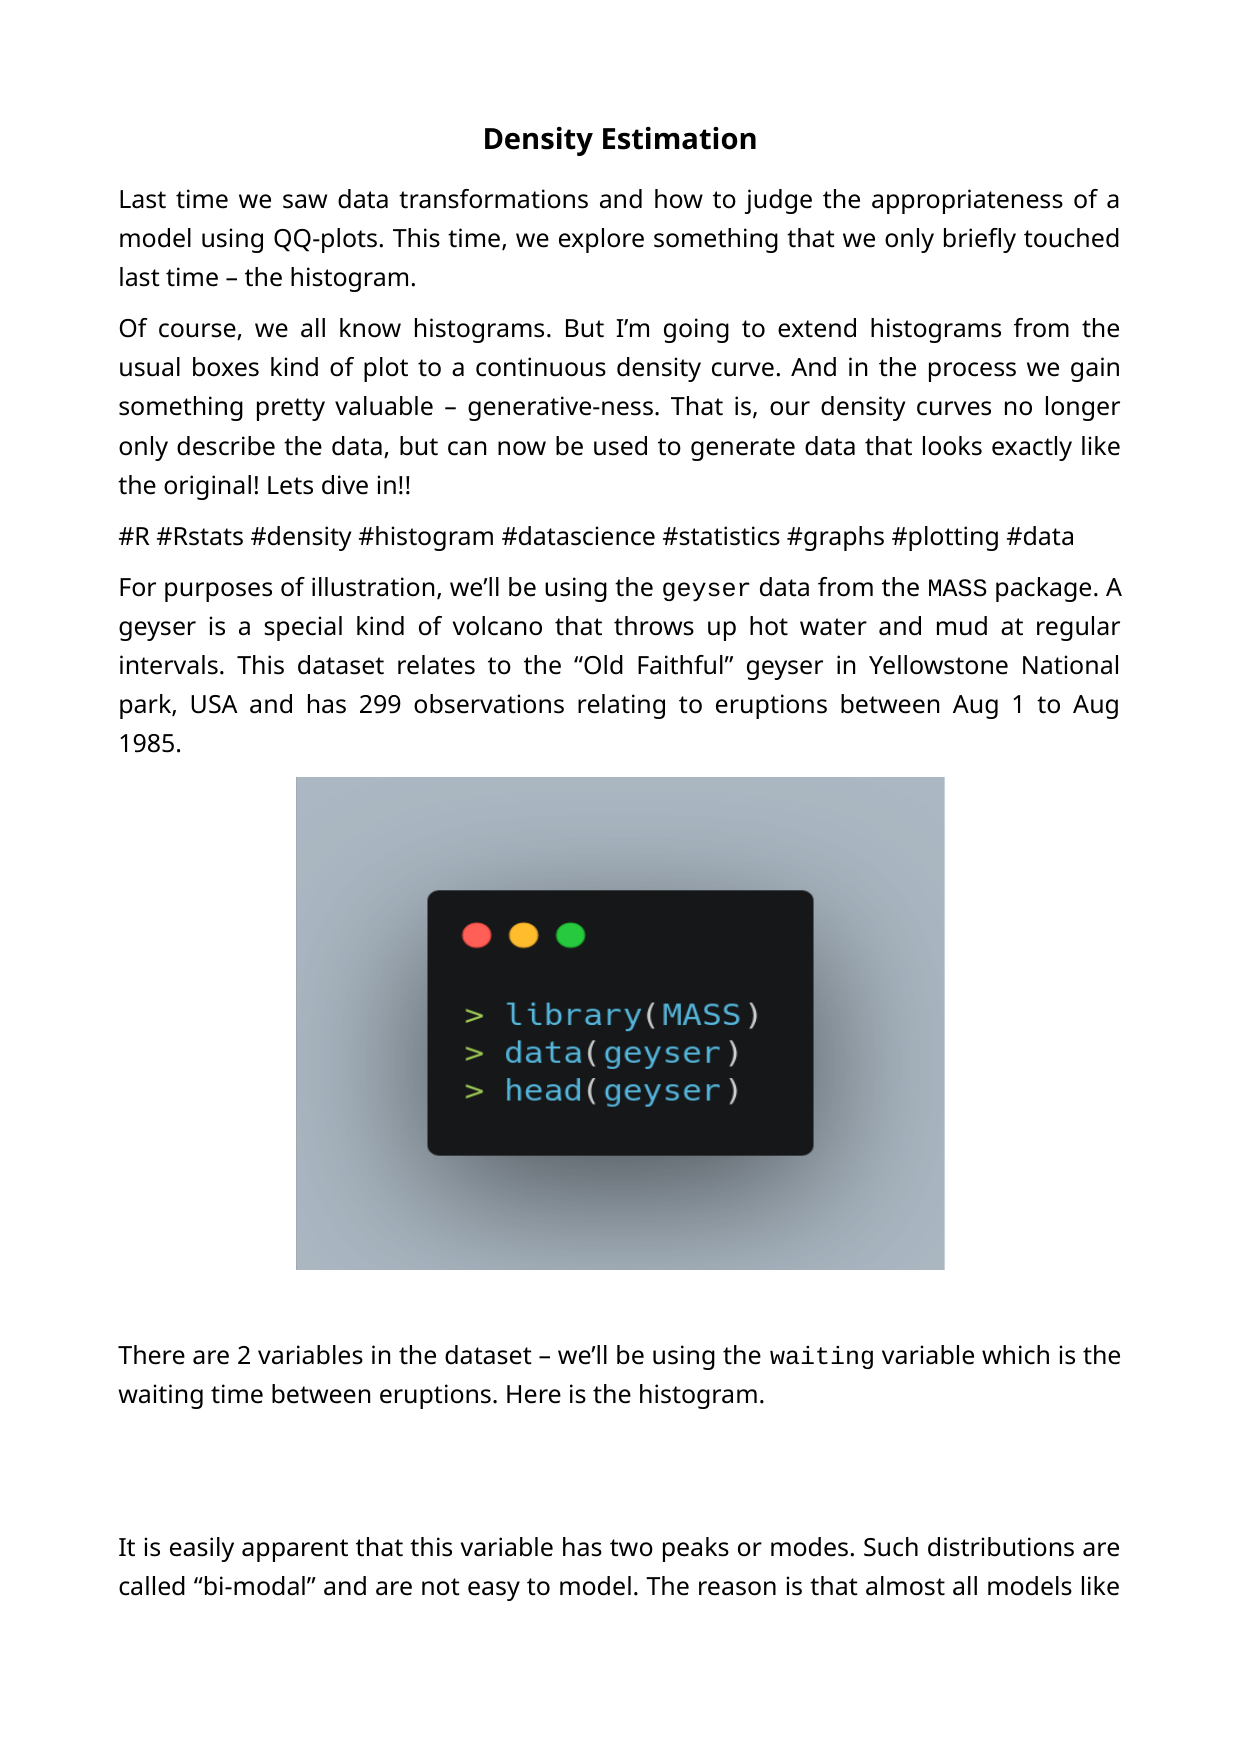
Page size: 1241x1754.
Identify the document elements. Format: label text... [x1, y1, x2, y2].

text For purposes of illustration, we’ll be using the geyser data from the MASS package. A geyser is a special kind of volcano that throws up hot water and mud at regular intervals. This dataset relates to the “Old Faithful” geyser in Yellowstone National park, USA and has 299 observations relating to eruptions between Aug 1 to Aug 1985. [118, 569, 1122, 760]
picture [295, 777, 945, 1270]
text #R #Rstats #density #histogram #datascience #statistics #graphs #plotting #data [118, 518, 1122, 552]
text Density Estimation [118, 118, 1122, 158]
text Of course, we all know histograms. But I’m going to extend histograms from the usual boxes kind of plot to a continuous density curve. And in the process we gain something pretty valuable – generative-ness. That is, our density curves no longer only describe the data, but can now be used to generate data that looks exactly like the original! Lets dive in!! [118, 311, 1122, 501]
text There are 2 variables in the dataset – we’ll be using the waiting variable which is the waiting time between eruptions. Here is the histogram. [118, 1337, 1122, 1411]
text It is easily apparent that this variable has two peaks or modes. Such distributions are called “bi-modal” and are not easy to model. The reason is that almost all models like [118, 1529, 1122, 1603]
text Last time we saw data transformations and how to judge the appropriateness of a model using QQ-plots. This time, we explore something that we only briefly touched last time – the histogram. [118, 181, 1122, 294]
